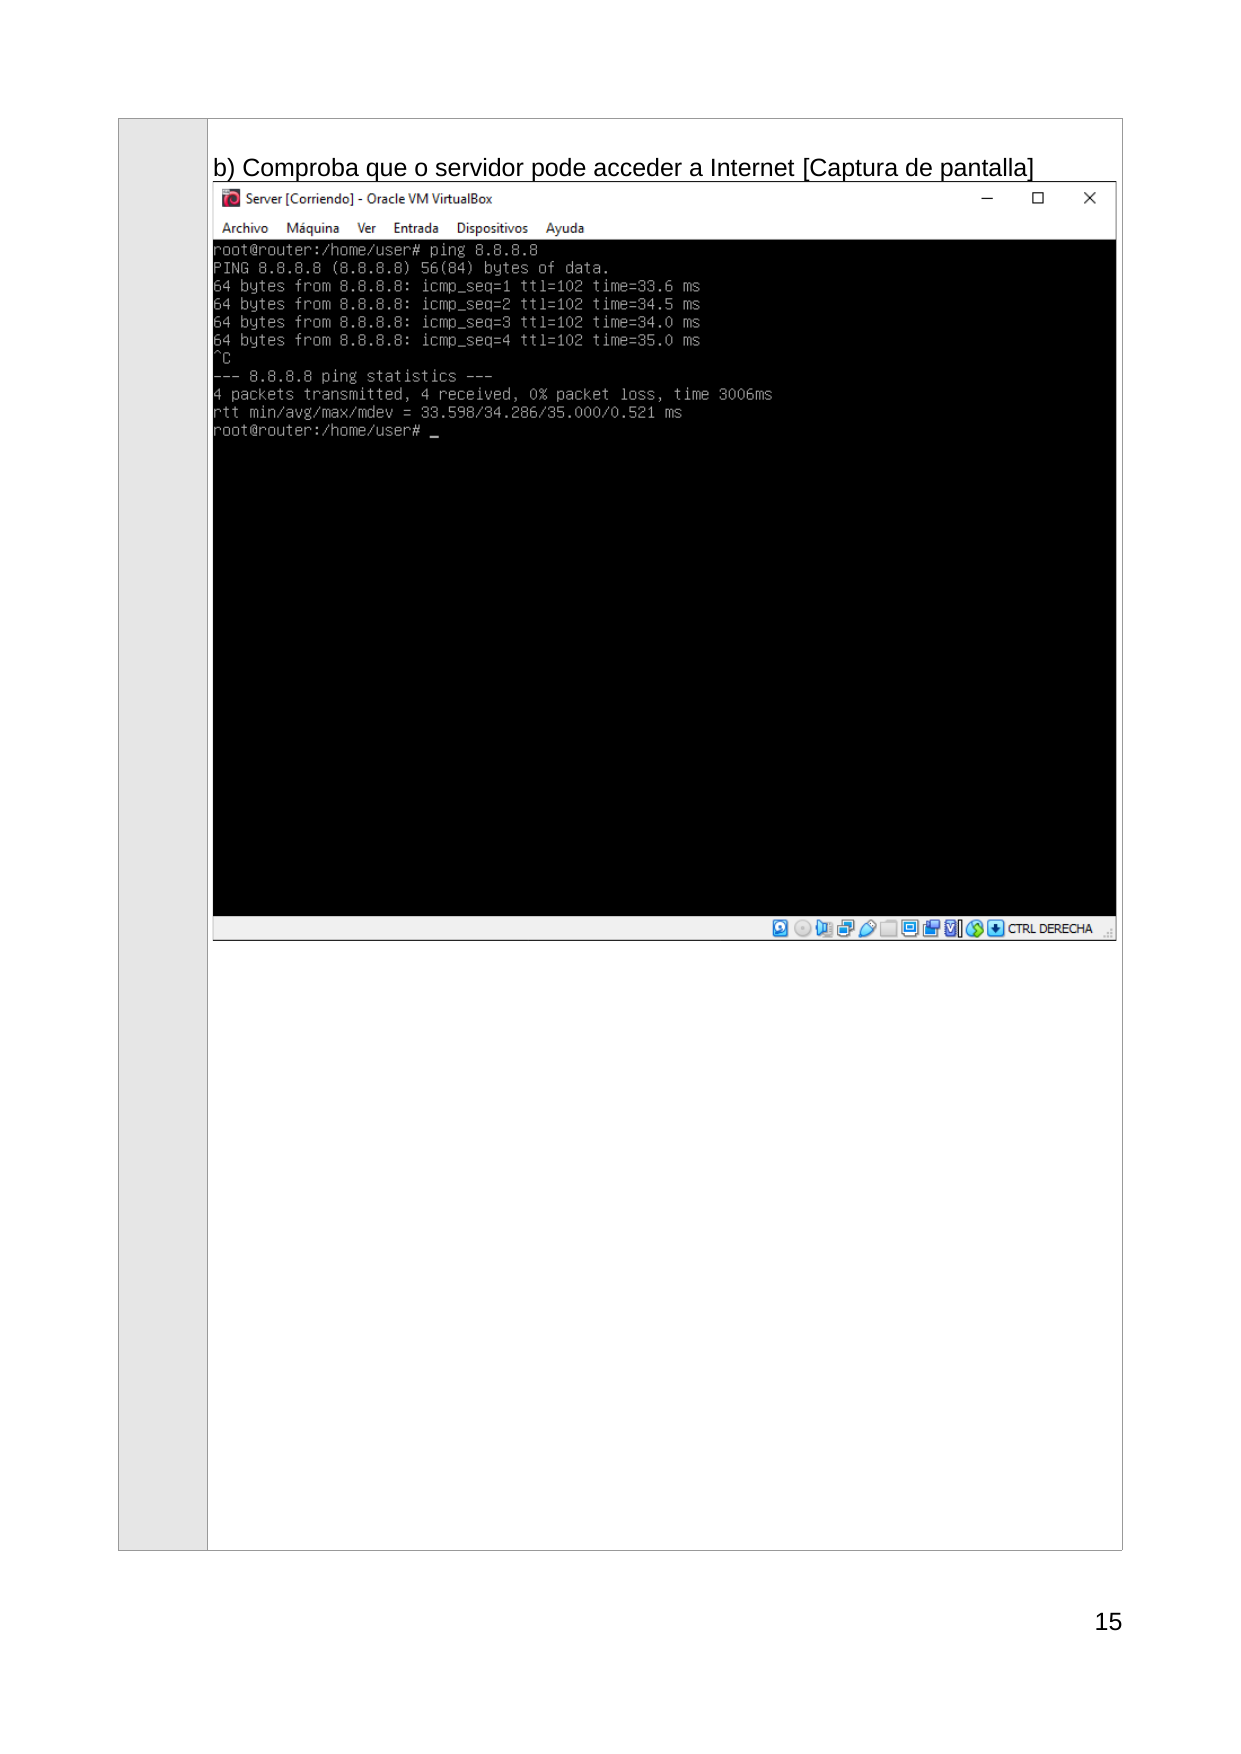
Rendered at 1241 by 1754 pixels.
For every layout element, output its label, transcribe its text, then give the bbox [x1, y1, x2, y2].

table_header [119, 119, 207, 1550]
picture [212, 181, 1117, 941]
table_header b) Comproba que o servidor pode acceder a Internet [Captura de pantalla] [208, 119, 1122, 1550]
